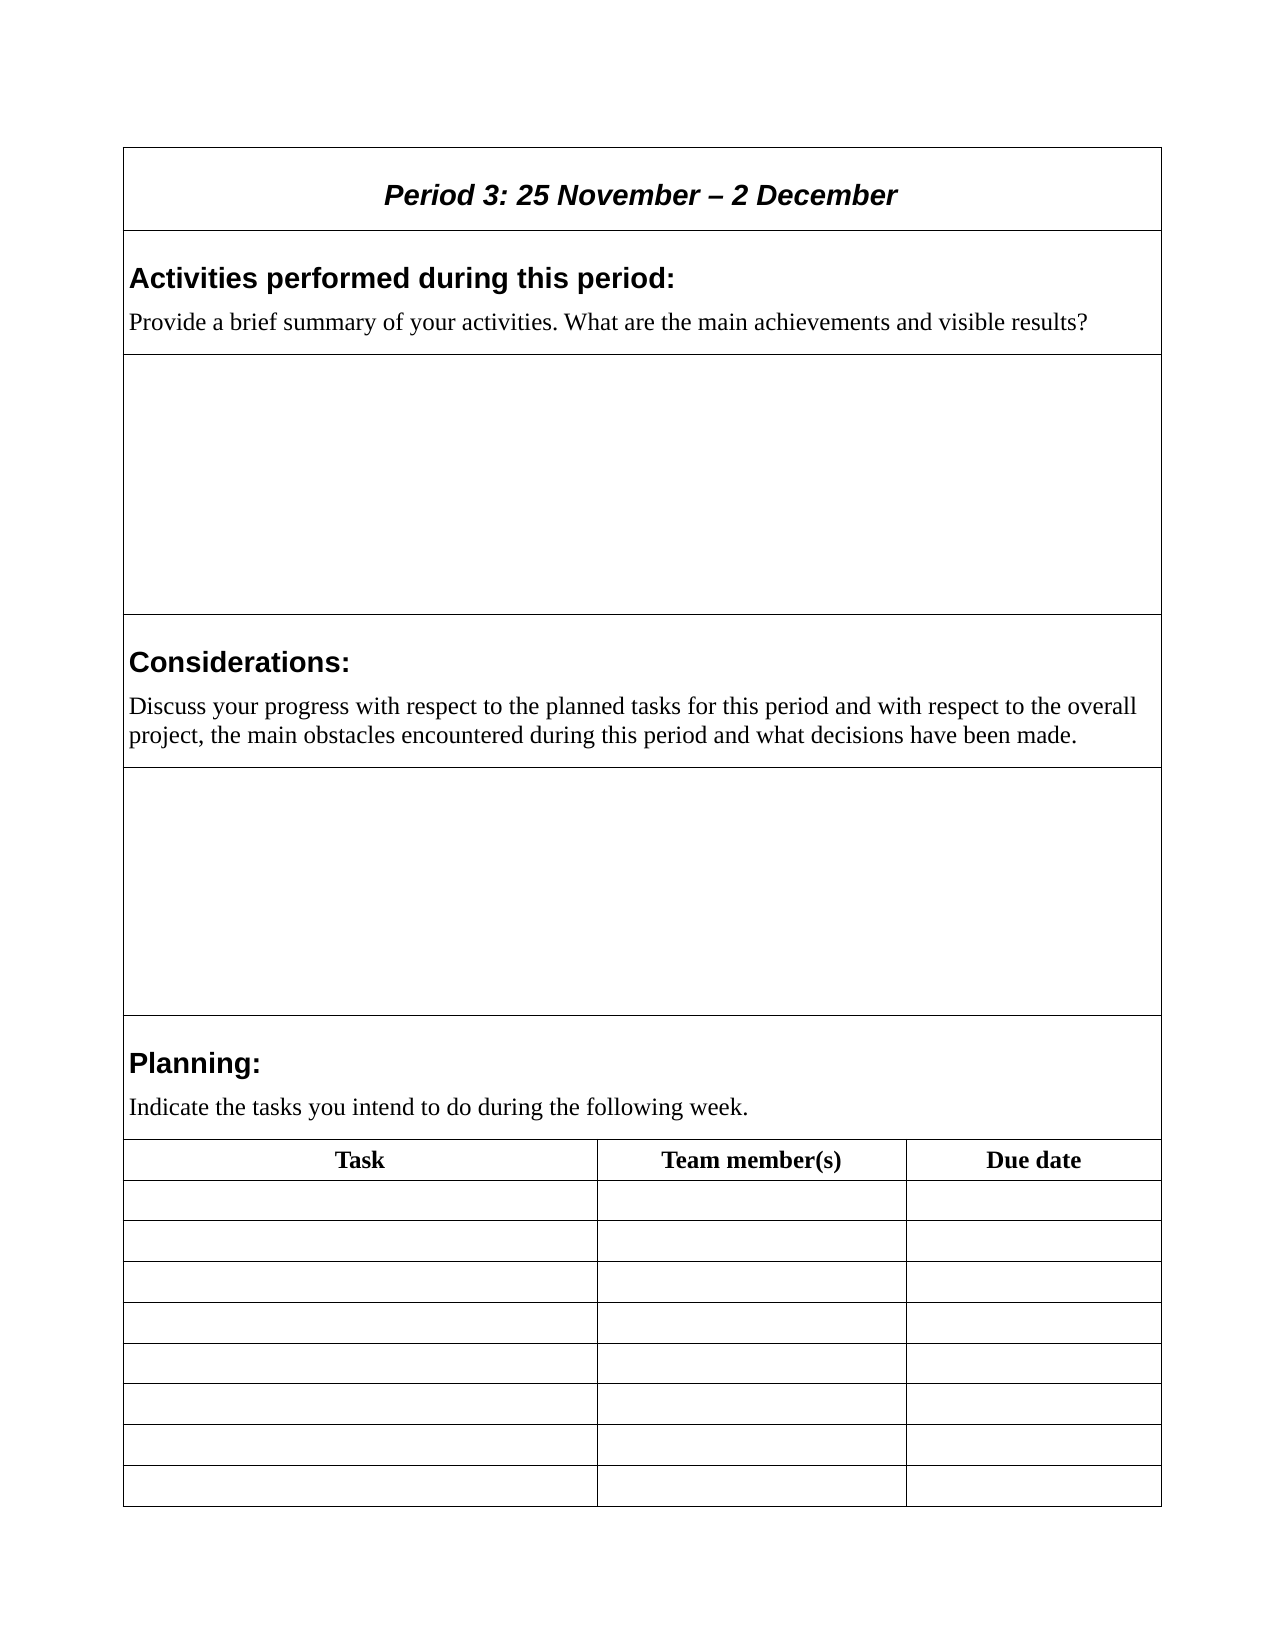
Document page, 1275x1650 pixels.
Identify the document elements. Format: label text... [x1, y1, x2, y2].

table_cell [907, 1384, 1161, 1424]
table_cell [124, 1221, 597, 1261]
table_cell Activities performed during this period: Provide a brief summary of your activities. What are the main achievements and visible results? [124, 231, 1161, 354]
table_cell [124, 355, 1161, 614]
table_header Period 3: 25 November – 2 December [124, 148, 1161, 230]
table_cell [124, 1425, 597, 1465]
table_cell [124, 1344, 597, 1383]
table_cell [598, 1303, 906, 1343]
table_cell [124, 768, 1161, 1015]
table_cell Considerations: Discuss your progress with respect to the planned tasks for this period and with respect to the overall project, the main obstacles encountered during this period and what decisions have been made. [124, 615, 1161, 767]
table_cell [124, 1181, 597, 1220]
table_cell [598, 1344, 906, 1383]
table_cell [598, 1425, 906, 1465]
table_cell [907, 1344, 1161, 1383]
table_cell Task [124, 1140, 597, 1180]
table_cell [598, 1221, 906, 1261]
table_cell Due date [907, 1140, 1161, 1180]
table_cell [124, 1384, 597, 1424]
table_cell [598, 1384, 906, 1424]
table_cell [907, 1303, 1161, 1343]
table_cell [598, 1181, 906, 1220]
table_cell [598, 1466, 906, 1506]
table_cell [598, 1262, 906, 1302]
table_cell [907, 1425, 1161, 1465]
table_cell [124, 1262, 597, 1302]
table_cell Team member(s) [598, 1140, 906, 1180]
table_cell Planning: Indicate the tasks you intend to do during the following week. [124, 1016, 1161, 1139]
table_cell [124, 1303, 597, 1343]
table_cell [124, 1466, 597, 1506]
table_cell [907, 1221, 1161, 1261]
table_cell [907, 1181, 1161, 1220]
table_cell [907, 1466, 1161, 1506]
table_cell [907, 1262, 1161, 1302]
